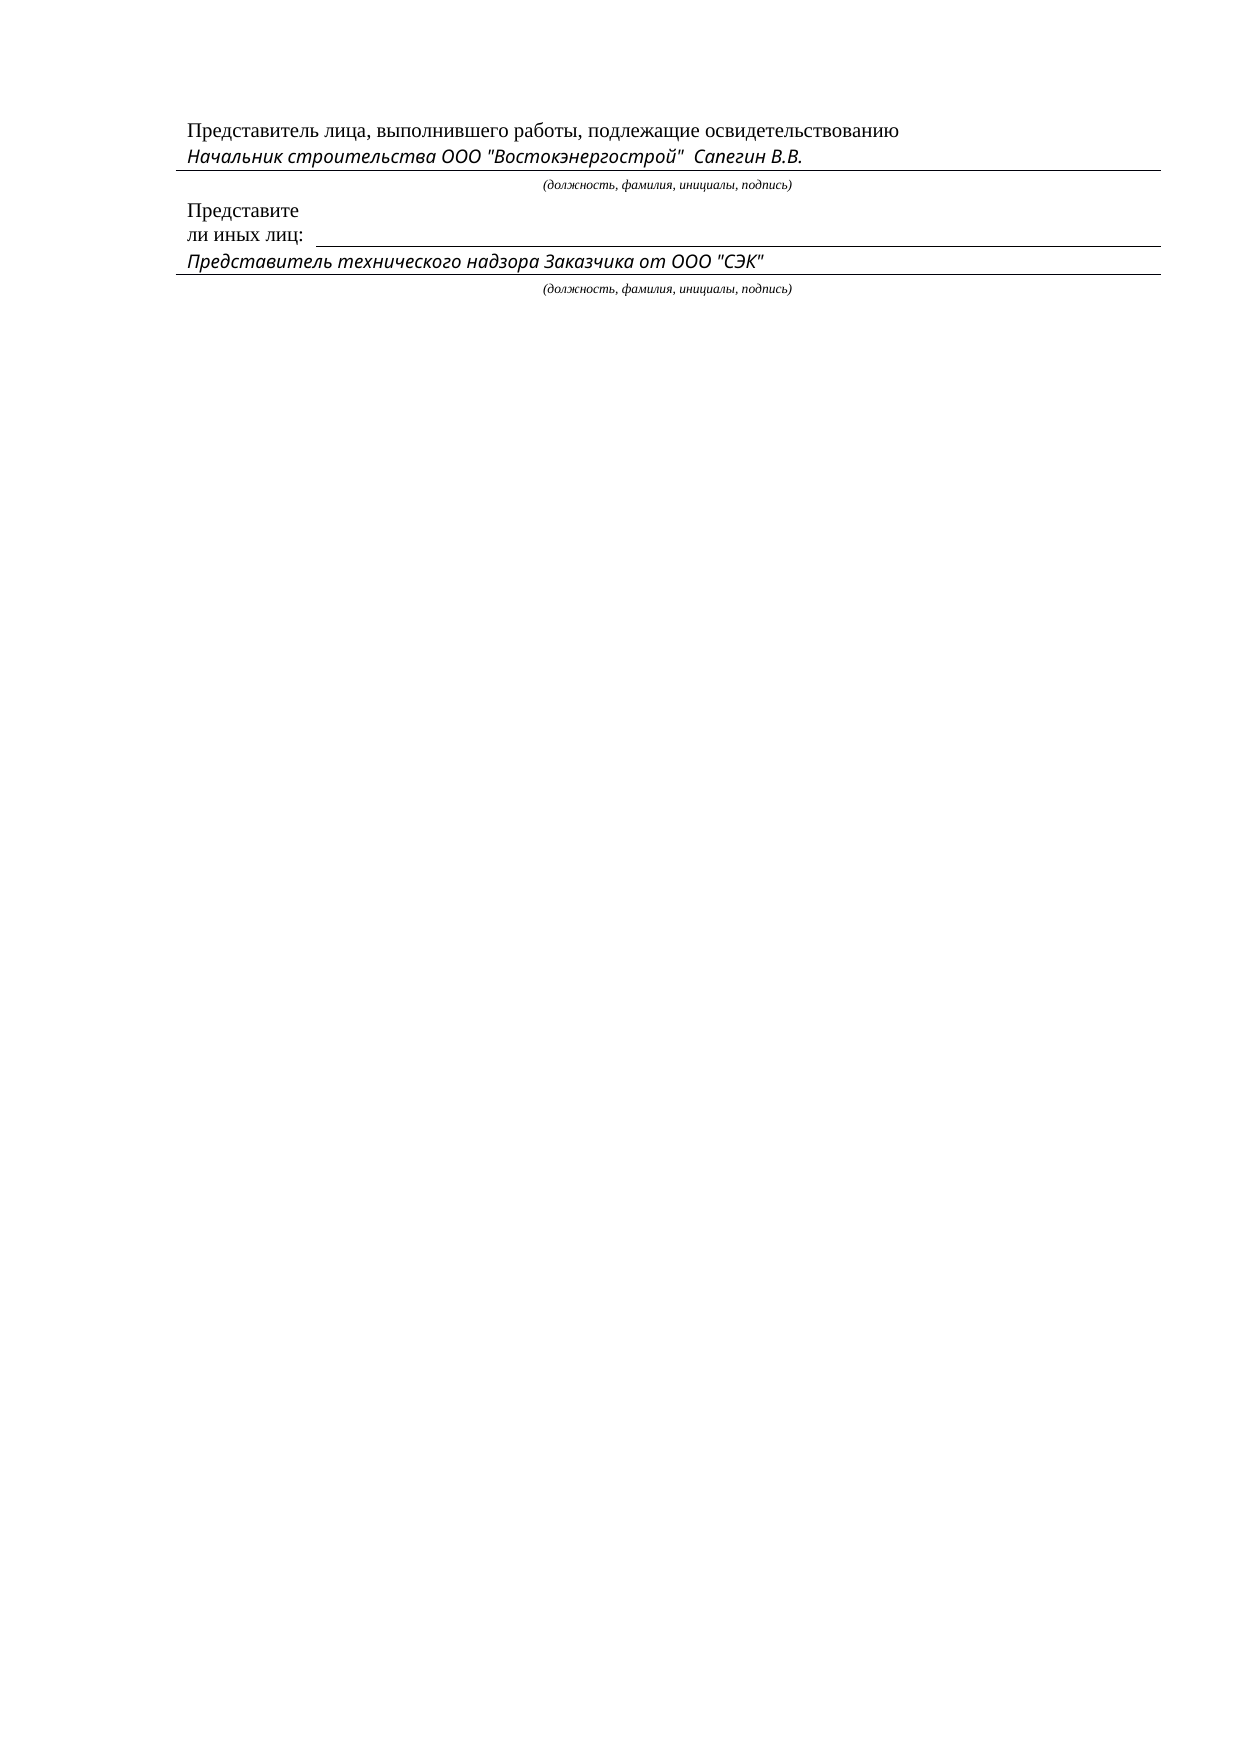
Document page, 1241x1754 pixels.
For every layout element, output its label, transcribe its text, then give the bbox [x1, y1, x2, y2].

table_cell Представитель технического надзора Заказчика от ООО "СЭК" [176, 246, 1161, 274]
table_cell Представитель лица, выполнившего работы, подлежащие освидетельствованию [176, 118, 1161, 142]
table_cell (должность, фамилия, инициалы, подпись) [176, 171, 1161, 198]
table_cell (должность, фамилия, инициалы, подпись) [176, 275, 1161, 302]
table_cell Представители иных лиц: [176, 198, 316, 246]
table_cell [316, 198, 1161, 246]
table_cell Начальник строительства ООО "Востокэнергострой" Сапегин В.В. [176, 142, 1161, 170]
